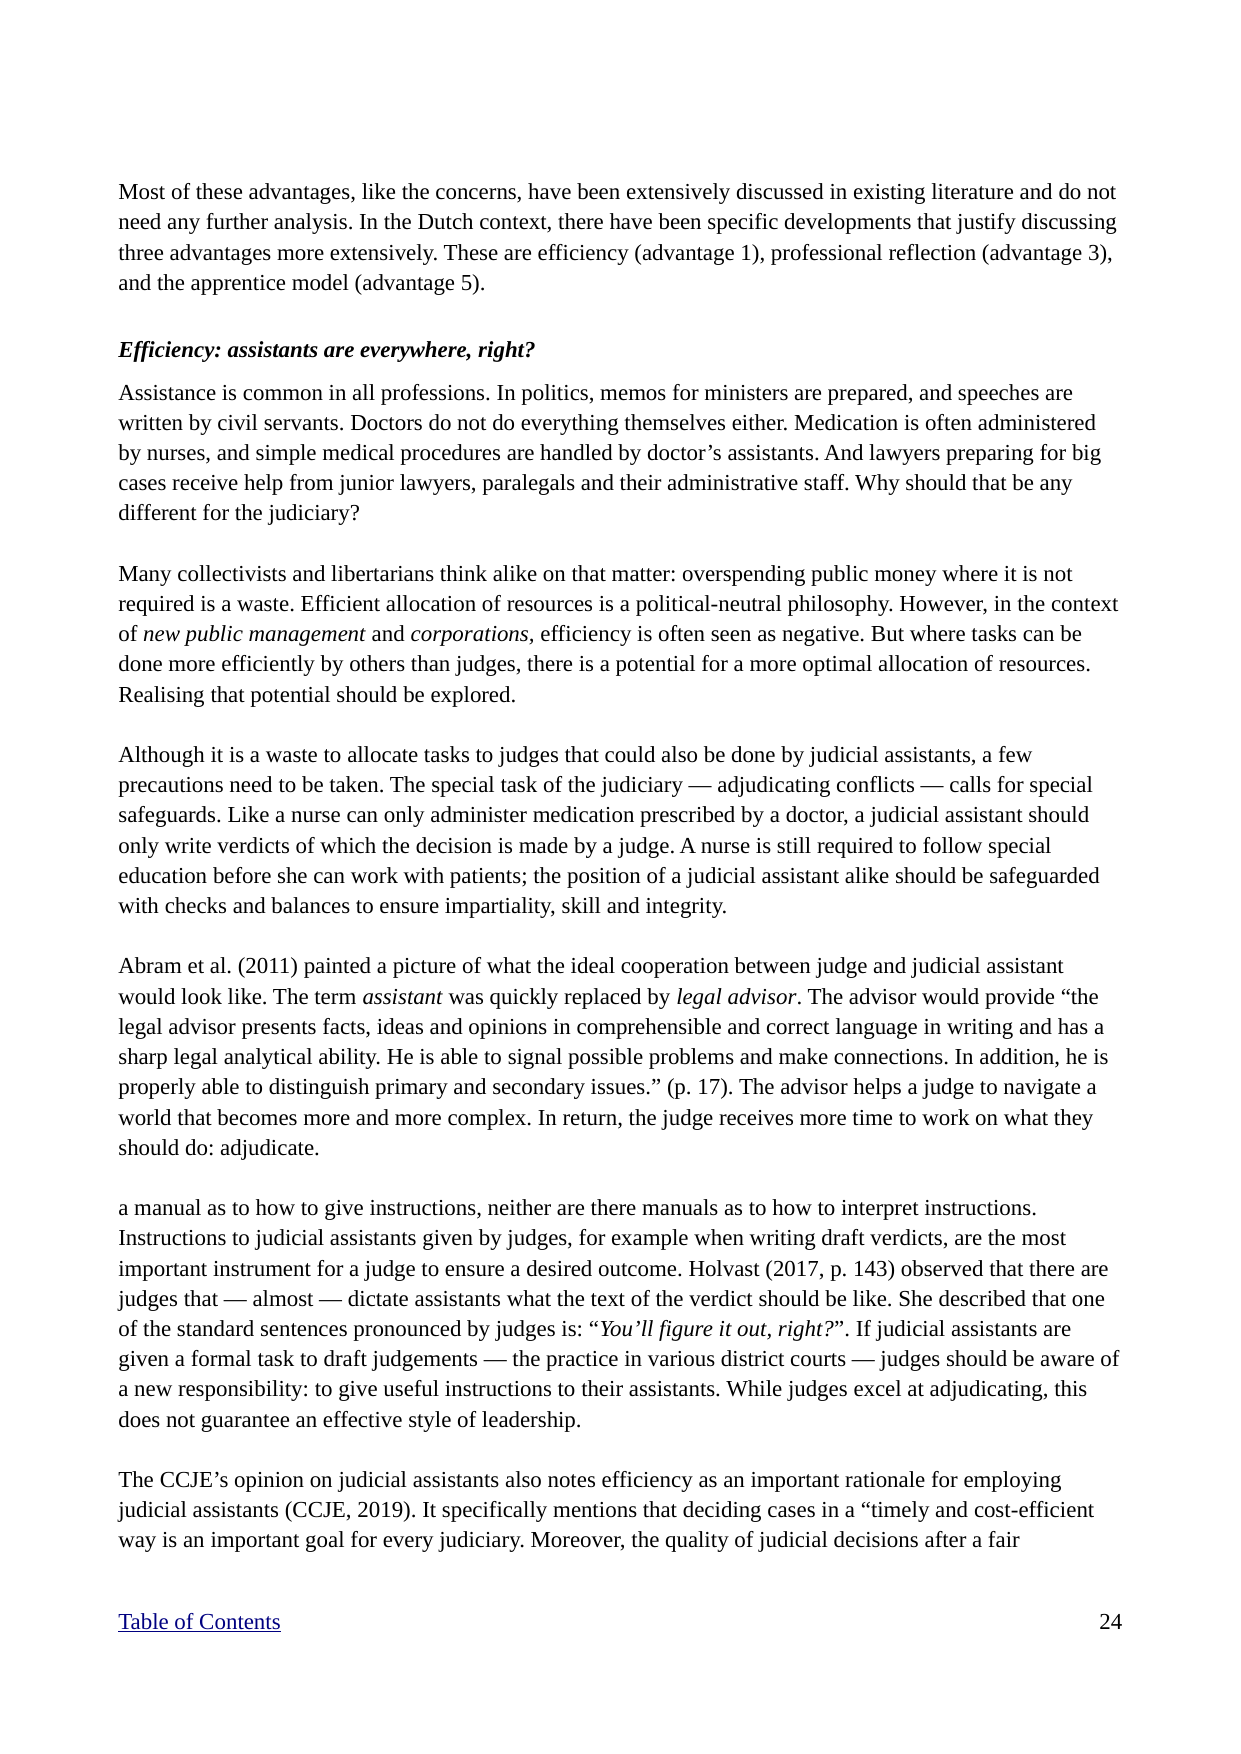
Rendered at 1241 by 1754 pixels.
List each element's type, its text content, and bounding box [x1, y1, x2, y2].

text The CCJE’s opinion on judicial assistants also notes efficiency as an important rationale for employing judicial assistants (CCJE, 2019). It specifically mentions that deciding cases in a “timely and cost-efficient way is an important goal for every judiciary. Moreover, the quality of judicial decisions after a fair [118, 1466, 1122, 1553]
text Abram et al. (2011) painted a picture of what the ideal cooperation between judge and judicial assistant would look like. The term assistant was quickly replaced by legal advisor. The advisor would provide “the legal advisor presents facts, ideas and opinions in comprehensible and correct language in writing and has a sharp legal analytical ability. He is able to signal possible problems and make connections. In addition, he is properly able to distinguish primary and secondary issues.” (p. 17). The advisor helps a judge to navigate a world that becomes more and more complex. In return, the judge receives more time to work on what they should do: adjudicate. [118, 952, 1122, 1160]
text Although it is a waste to allocate tasks to judges that could also be done by judicial assistants, a few precautions need to be taken. The special task of the judiciary — adjudicating conflicts — calls for special safeguards. Like a nurse can only administer medication prescribed by a doctor, a judicial assistant should only write verdicts of which the decision is made by a judge. A nurse is still required to follow special education before she can work with patients; the position of a judicial assistant alike should be safeguarded with checks and balances to ensure impartiality, skill and integrity. [118, 741, 1122, 918]
text Most of these advantages, like the concerns, have been extensively discussed in existing literature and do not need any further analysis. In the Dutch context, there have been specific developments that justify discussing three advantages more extensively. These are efficiency (advantage 1), professional reflection (advantage 3), and the apprentice model (advantage 5). [118, 178, 1122, 295]
text a manual as to how to give instructions, neither are there manuals as to how to interpret instructions. Instructions to judicial assistants given by judges, for example when writing draft verdicts, are the most important instrument for a judge to ensure a desired outcome. Holvast (2017, p. 143) observed that there are judges that — almost — dictate assistants what the text of the verdict should be like. She described that one of the standard sentences pronounced by judges is: “You’ll figure it out, right?”. If judicial assistants are given a formal task to draft judgements — the practice in various district courts — judges should be aware of a new responsibility: to give useful instructions to their assistants. While judges excel at adjudicating, this does not guarantee an effective style of leadership. [118, 1194, 1122, 1432]
text Assistance is common in all professions. In politics, memos for ministers are prepared, and speeches are written by civil servants. Doctors do not do everything themselves either. Medication is often administered by nurses, and simple medical procedures are handled by doctor’s assistants. And lawyers preparing for big cases receive help from junior lawyers, paralegals and their administrative staff. Why should that be any different for the judiciary? [118, 378, 1122, 526]
subtitle Efficiency: assistants are everywhere, right? [118, 336, 1122, 363]
text Many collectivists and libertarians think alike on that matter: overspending public money where it is not required is a waste. Efficient allocation of resources is a political-neutral philosophy. However, in the context of new public management and corporations, efficiency is often seen as negative. But where tasks can be done more efficiently by others than judges, there is a potential for a more optimal allocation of resources. Realising that potential should be explored. [118, 560, 1122, 707]
